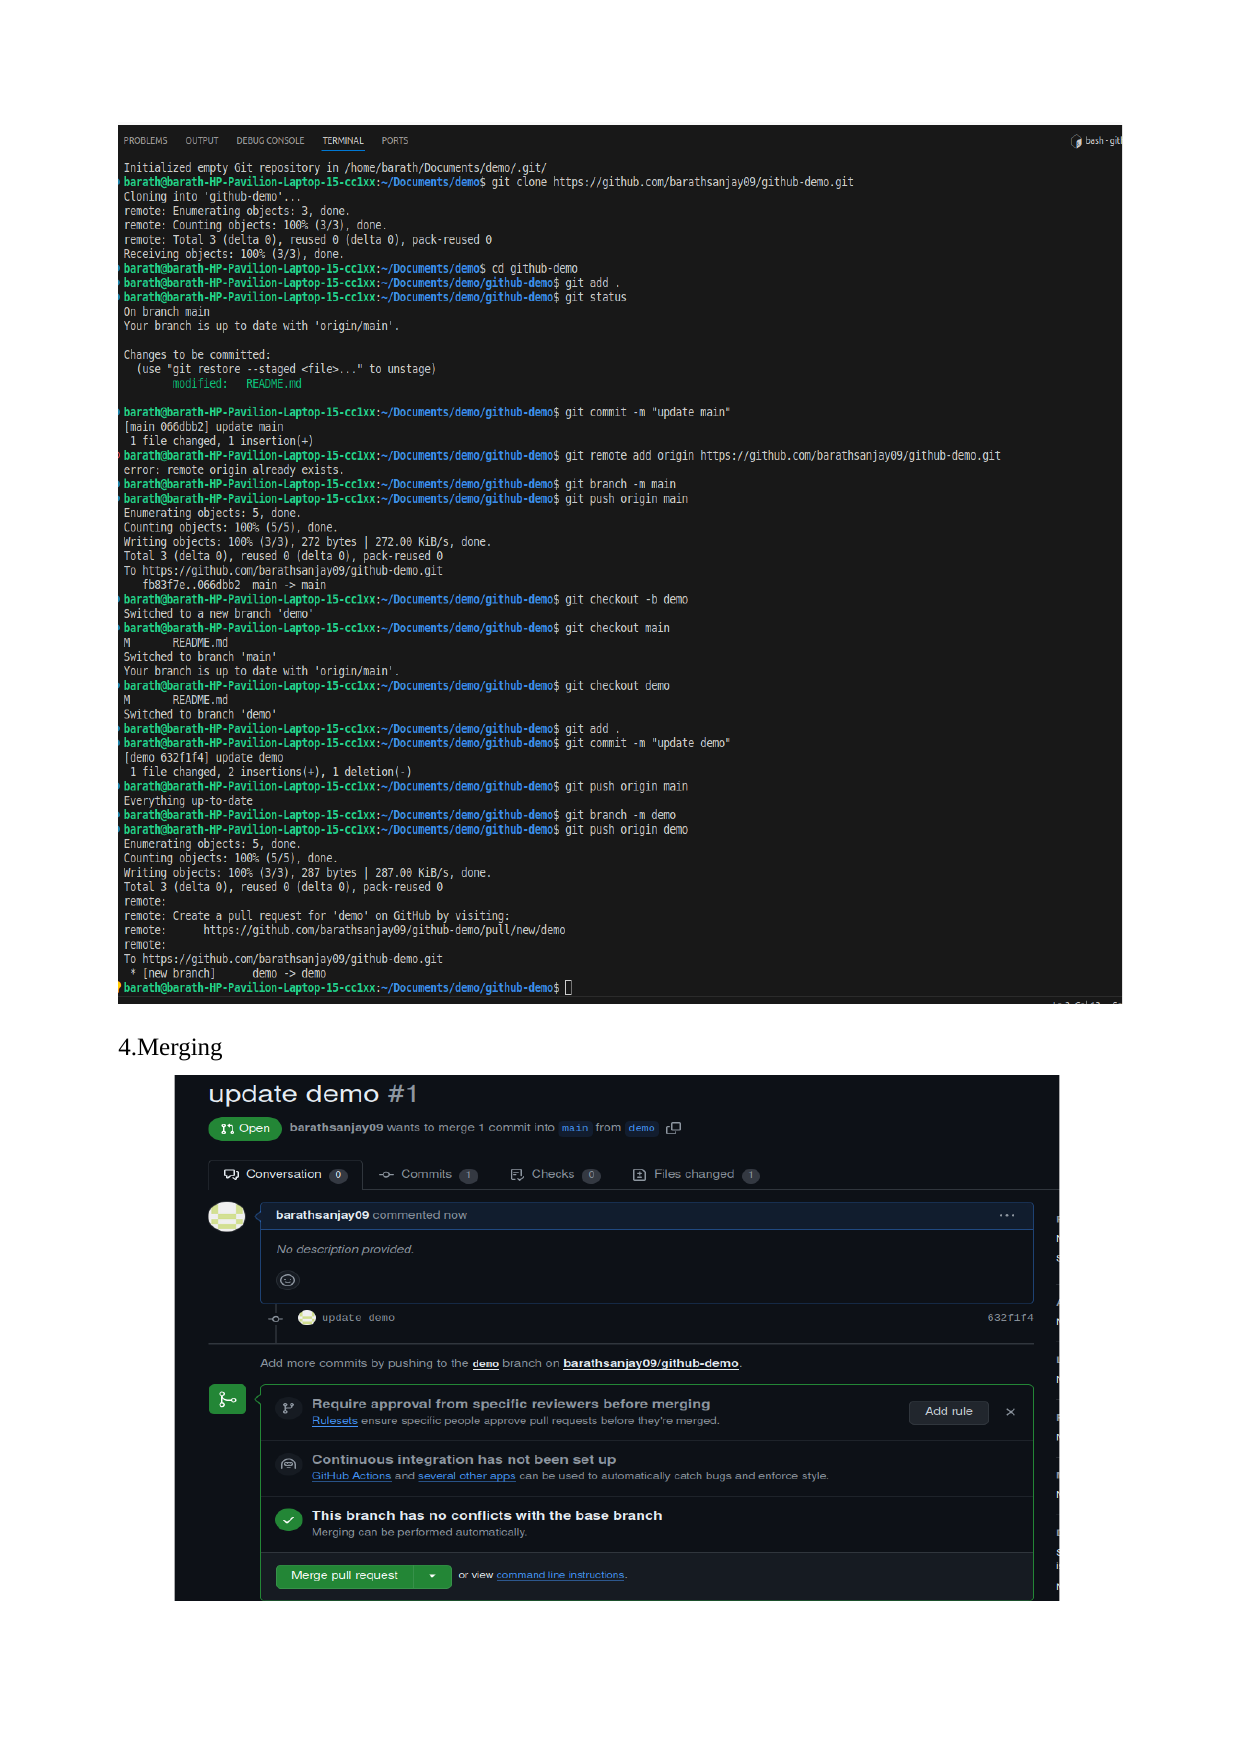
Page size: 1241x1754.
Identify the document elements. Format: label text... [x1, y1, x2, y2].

picture [118, 122, 1123, 1004]
picture [174, 1075, 1060, 1601]
text 4.Merging [118, 1032, 1122, 1061]
